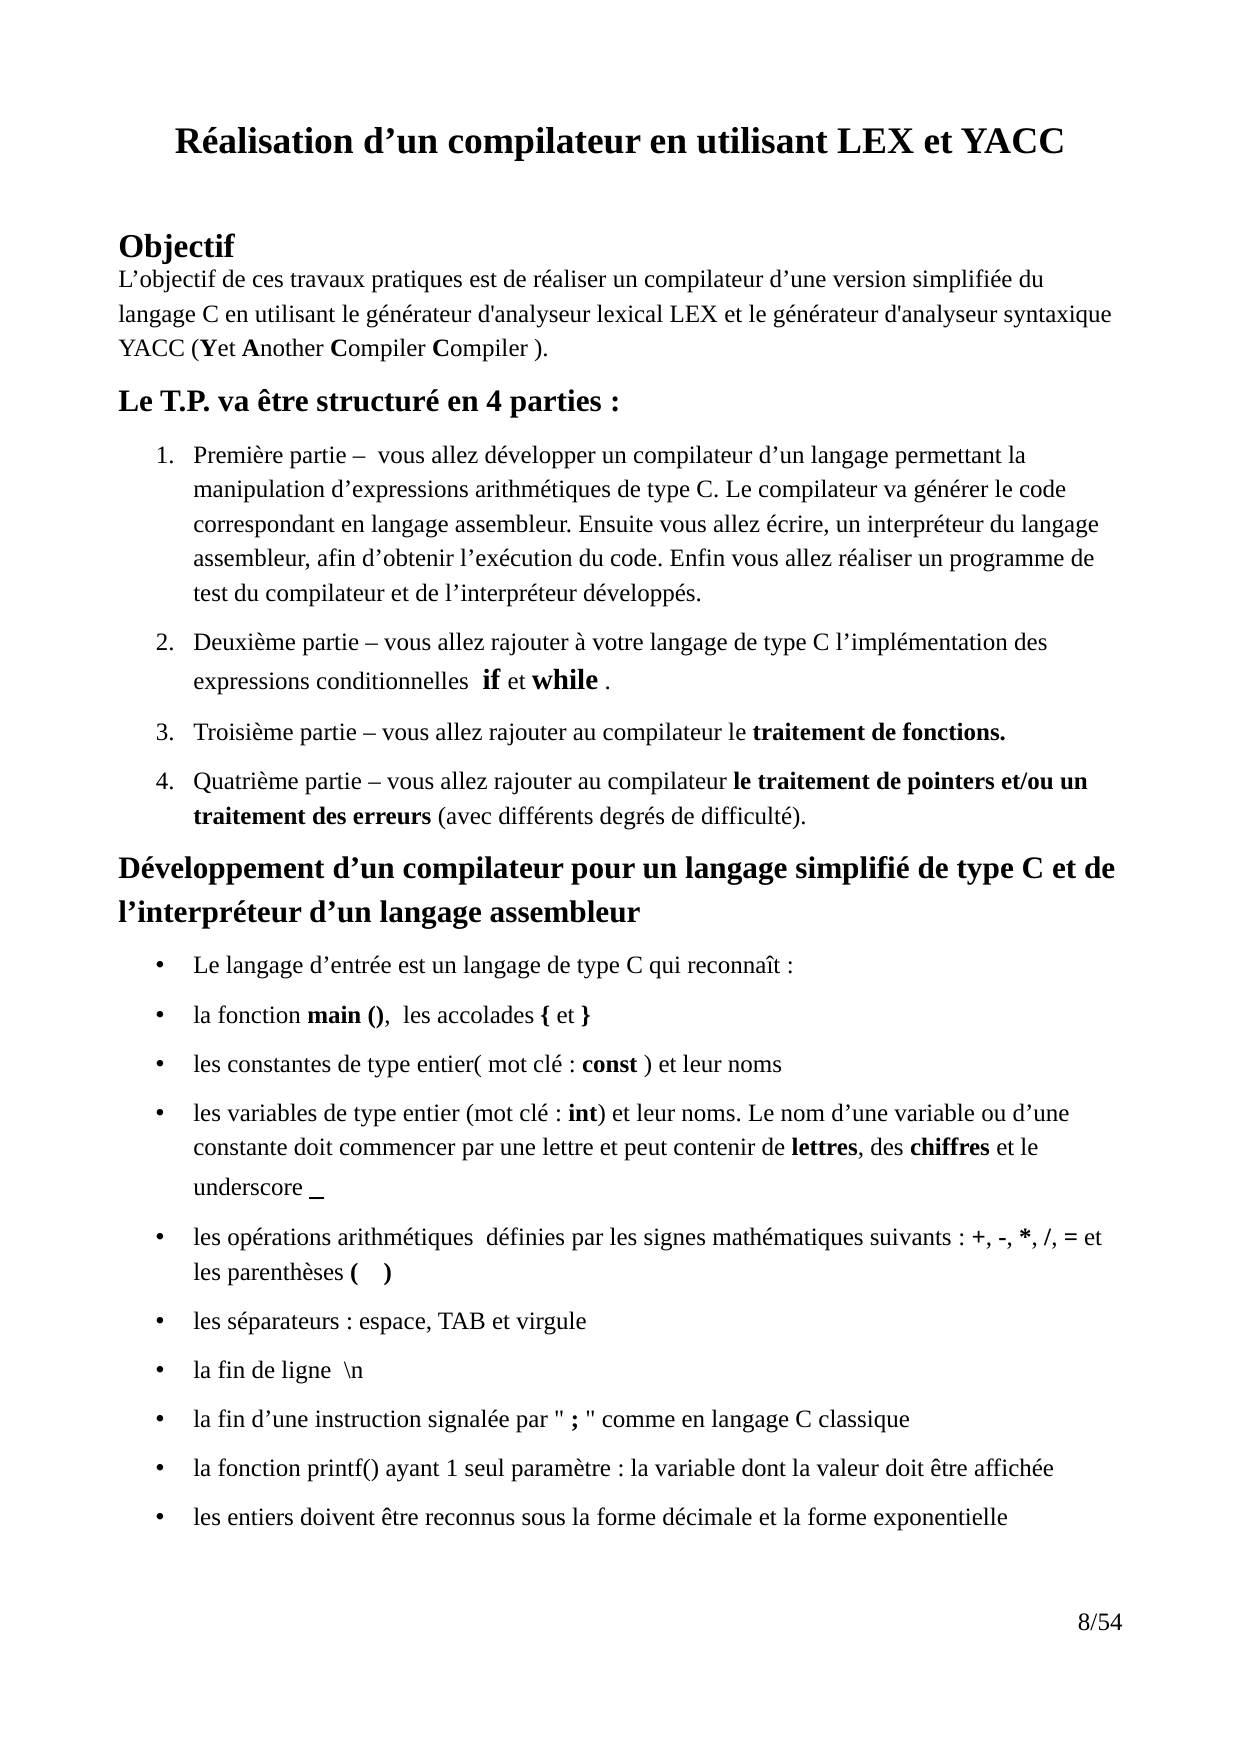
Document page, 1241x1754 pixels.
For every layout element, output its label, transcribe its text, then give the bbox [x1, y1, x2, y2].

list les variables de type entier (mot clé : int) et leur noms. Le nom d’une variable ou d’une constante doit commencer par une lettre et peut contenir de lettres, des chiffres et le underscore _ [156, 1098, 1122, 1201]
list Développement d’un compilateur pour un langage simplifié de type C et de l’interpréteur d’un langage assembleur [118, 850, 1122, 929]
list Quatrième partie – vous allez rajouter au compilateur le traitement de pointers et/ou un traitement des erreurs (avec différents degrés de difficulté). [156, 766, 1122, 829]
list Troisième partie – vous allez rajouter au compilateur le traitement de fonctions. [156, 717, 1122, 746]
list Le langage d’entrée est un langage de type C qui reconnaît : [156, 951, 1122, 979]
list les séparateurs : espace, TAB et virgule [156, 1306, 1122, 1335]
subtitle Réalisation d’un compilateur en utilisant LEX et YACC [118, 118, 1122, 161]
list la fonction printf() ayant 1 seul paramètre : la variable dont la valeur doit être affichée [156, 1453, 1122, 1482]
list les opérations arithmétiques définies par les signes mathématiques suivants : +, -, *, /, = et les parenthèses ( ) [156, 1222, 1122, 1286]
list la fin de ligne \n [156, 1355, 1122, 1384]
list les constantes de type entier( mot clé : const ) et leur noms [156, 1049, 1122, 1077]
list les entiers doivent être reconnus sous la forme décimale et la forme exponentielle [156, 1502, 1122, 1531]
list Première partie – vous allez développer un compilateur d’un langage permettant la manipulation d’expressions arithmétiques de type C. Le compilateur va générer le code correspondant en langage assembleur. Ensuite vous allez écrire, un interpréteur du langage assembleur, afin d’obtenir l’exécution du code. Enfin vous allez réaliser un programme de test du compilateur et de l’interpréteur développés. [156, 440, 1122, 607]
list la fonction main (), les accolades { et } [156, 1000, 1122, 1028]
list la fin d’une instruction signalée par " ; " comme en langage C classique [156, 1404, 1122, 1433]
list Le T.P. va être structuré en 4 parties : [118, 382, 1122, 418]
text L’objectif de ces travaux pratiques est de réaliser un compilateur d’une version simplifiée du langage C en utilisant le générateur d'analyseur lexical LEX et le générateur d'analyseur syntaxique YACC (Yet Another Compiler Compiler ). [118, 264, 1122, 362]
subtitle Objectif [118, 226, 1122, 264]
list Deuxième partie – vous allez rajouter à votre langage de type C l’implémentation des expressions conditionnelles if et while . [156, 627, 1122, 696]
